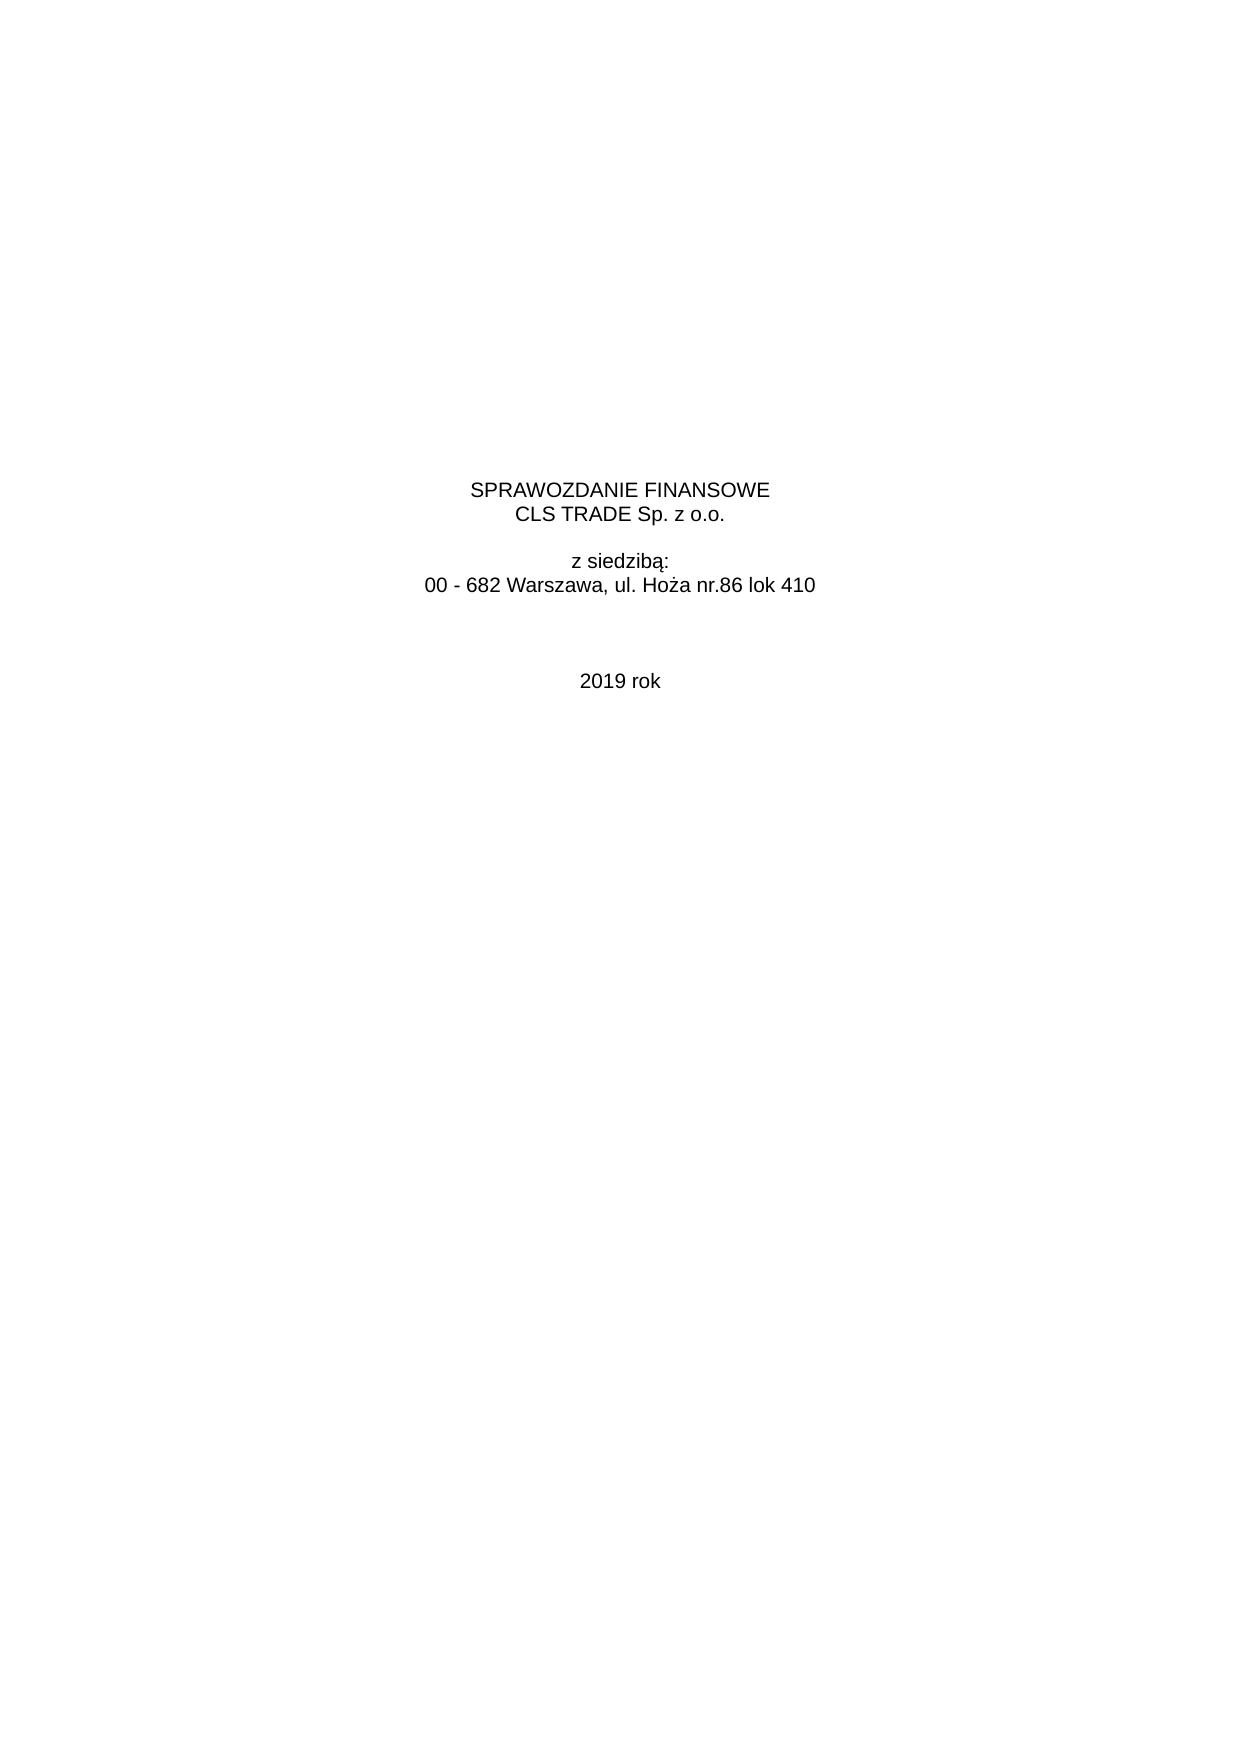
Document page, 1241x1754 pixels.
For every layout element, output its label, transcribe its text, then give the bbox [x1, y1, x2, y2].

text 2019 rok [118, 669, 1122, 693]
text CLS TRADE Sp. z o.o. [118, 501, 1122, 525]
text 00 - 682 Warszawa, ul. Hoża nr.86 lok 410 [118, 573, 1122, 597]
text z siedzibą: [118, 549, 1122, 573]
text SPRAWOZDANIE FINANSOWE [118, 477, 1122, 501]
